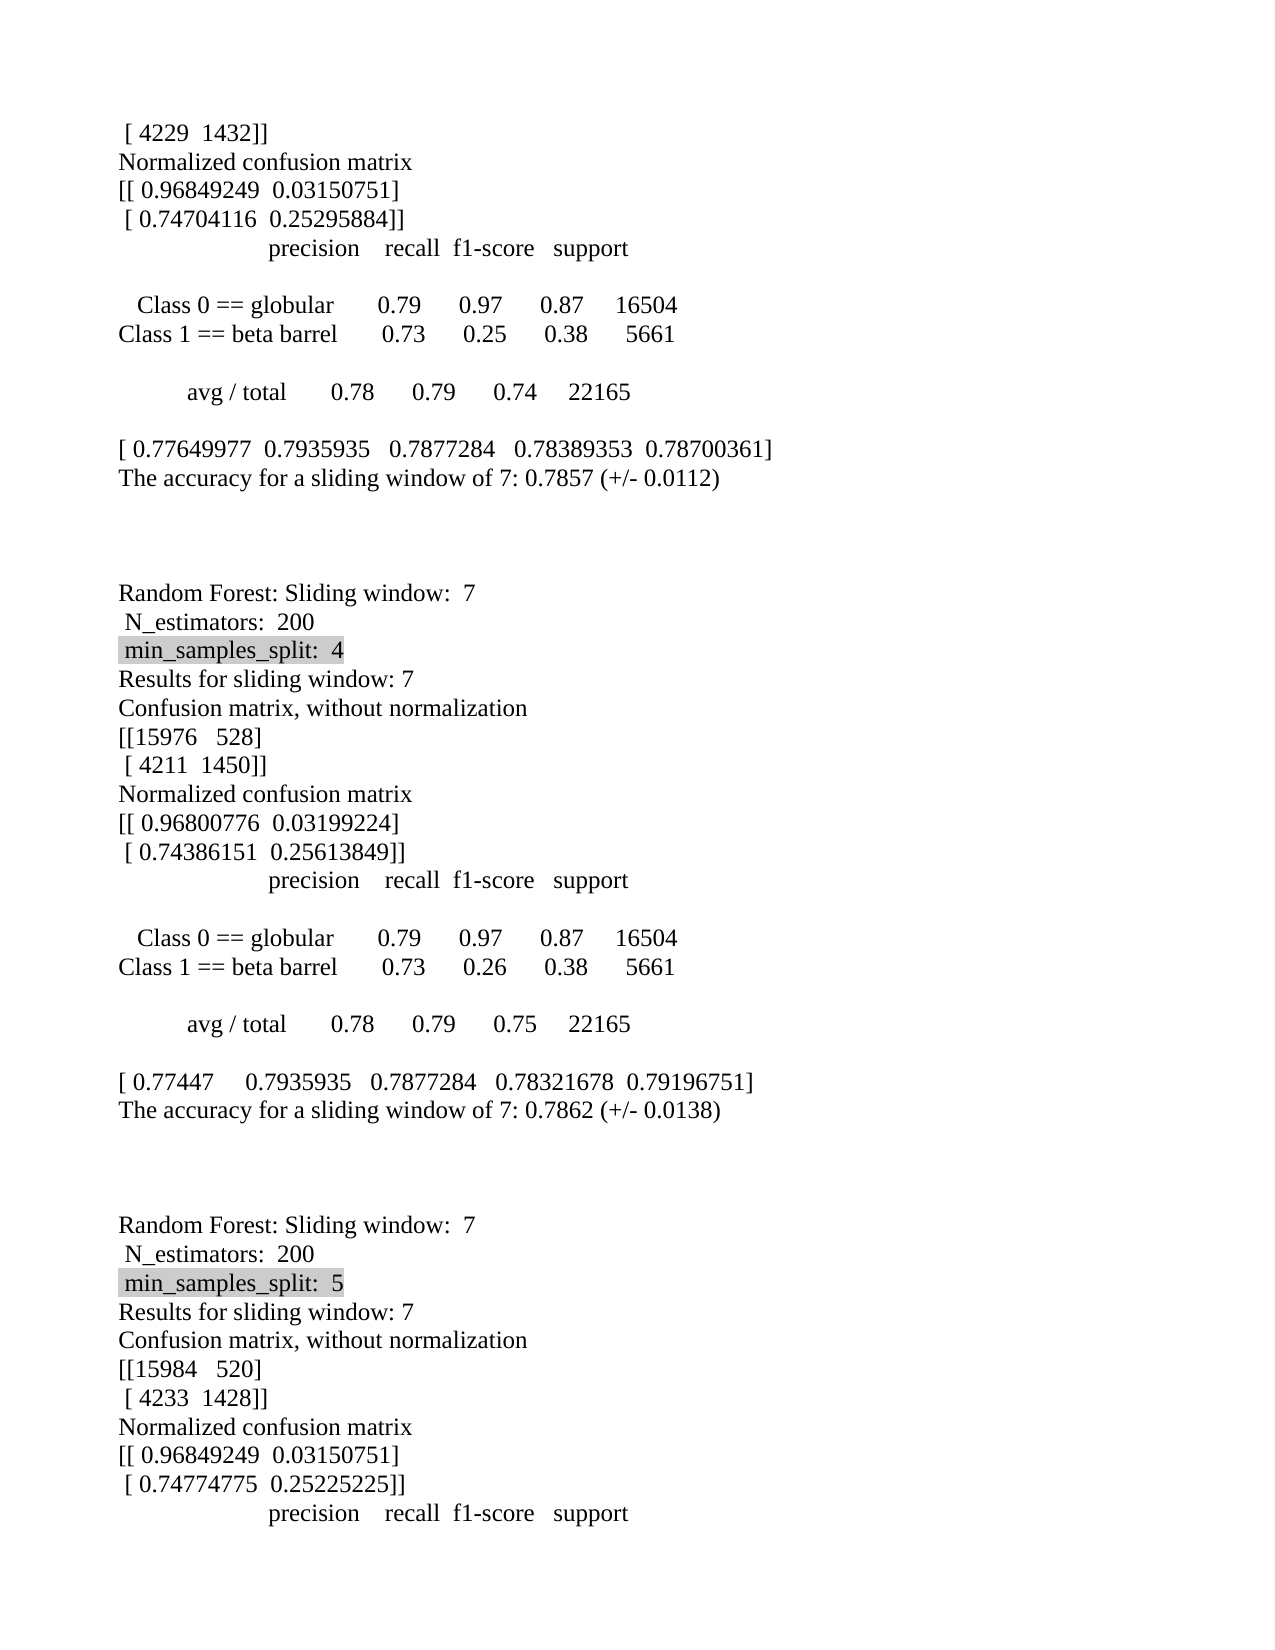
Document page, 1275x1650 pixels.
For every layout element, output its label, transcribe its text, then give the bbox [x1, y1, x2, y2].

text [ 0.77447 0.7935935 0.7877284 0.78321678 0.79196751] [118, 1067, 1157, 1096]
text precision recall f1-score support [118, 1498, 1157, 1527]
text [[ 0.96800776 0.03199224] [118, 808, 1157, 837]
text Results for sliding window: 7 [118, 1297, 1157, 1326]
text [[ 0.96849249 0.03150751] [118, 1441, 1157, 1469]
text [ 0.74774775 0.25225225]] [118, 1469, 1157, 1498]
text Normalized confusion matrix [118, 1412, 1157, 1441]
text Class 0 == globular 0.79 0.97 0.87 16504 [118, 291, 1157, 319]
text [ 4233 1428]] [118, 1383, 1157, 1412]
text Class 1 == beta barrel 0.73 0.26 0.38 5661 [118, 952, 1157, 981]
text Random Forest: Sliding window: 7 [118, 578, 1157, 607]
text The accuracy for a sliding window of 7: 0.7862 (+/- 0.0138) [118, 1096, 1157, 1124]
text Results for sliding window: 7 [118, 664, 1157, 693]
text avg / total 0.78 0.79 0.75 22165 [118, 1009, 1157, 1038]
text Confusion matrix, without normalization [118, 693, 1157, 722]
text precision recall f1-score support [118, 233, 1157, 262]
text N_estimators: 200 [118, 1239, 1157, 1268]
text [ 0.74386151 0.25613849]] [118, 837, 1157, 866]
text N_estimators: 200 [118, 607, 1157, 636]
text Class 1 == beta barrel 0.73 0.25 0.38 5661 [118, 319, 1157, 348]
text precision recall f1-score support [118, 866, 1157, 894]
text [ 0.74704116 0.25295884]] [118, 204, 1157, 233]
text [ 4211 1450]] [118, 751, 1157, 779]
text Confusion matrix, without normalization [118, 1326, 1157, 1354]
text Random Forest: Sliding window: 7 [118, 1211, 1157, 1239]
text [[ 0.96849249 0.03150751] [118, 176, 1157, 204]
text [[15984 520] [118, 1354, 1157, 1383]
text [[15976 528] [118, 722, 1157, 751]
text The accuracy for a sliding window of 7: 0.7857 (+/- 0.0112) [118, 463, 1157, 492]
text Class 0 == globular 0.79 0.97 0.87 16504 [118, 923, 1157, 952]
text min_samples_split: 5 [118, 1268, 1157, 1297]
text Normalized confusion matrix [118, 779, 1157, 808]
text min_samples_split: 4 [118, 636, 1157, 664]
text Normalized confusion matrix [118, 147, 1157, 176]
text [ 4229 1432]] [118, 118, 1157, 147]
text avg / total 0.78 0.79 0.74 22165 [118, 377, 1157, 406]
text [ 0.77649977 0.7935935 0.7877284 0.78389353 0.78700361] [118, 434, 1157, 463]
